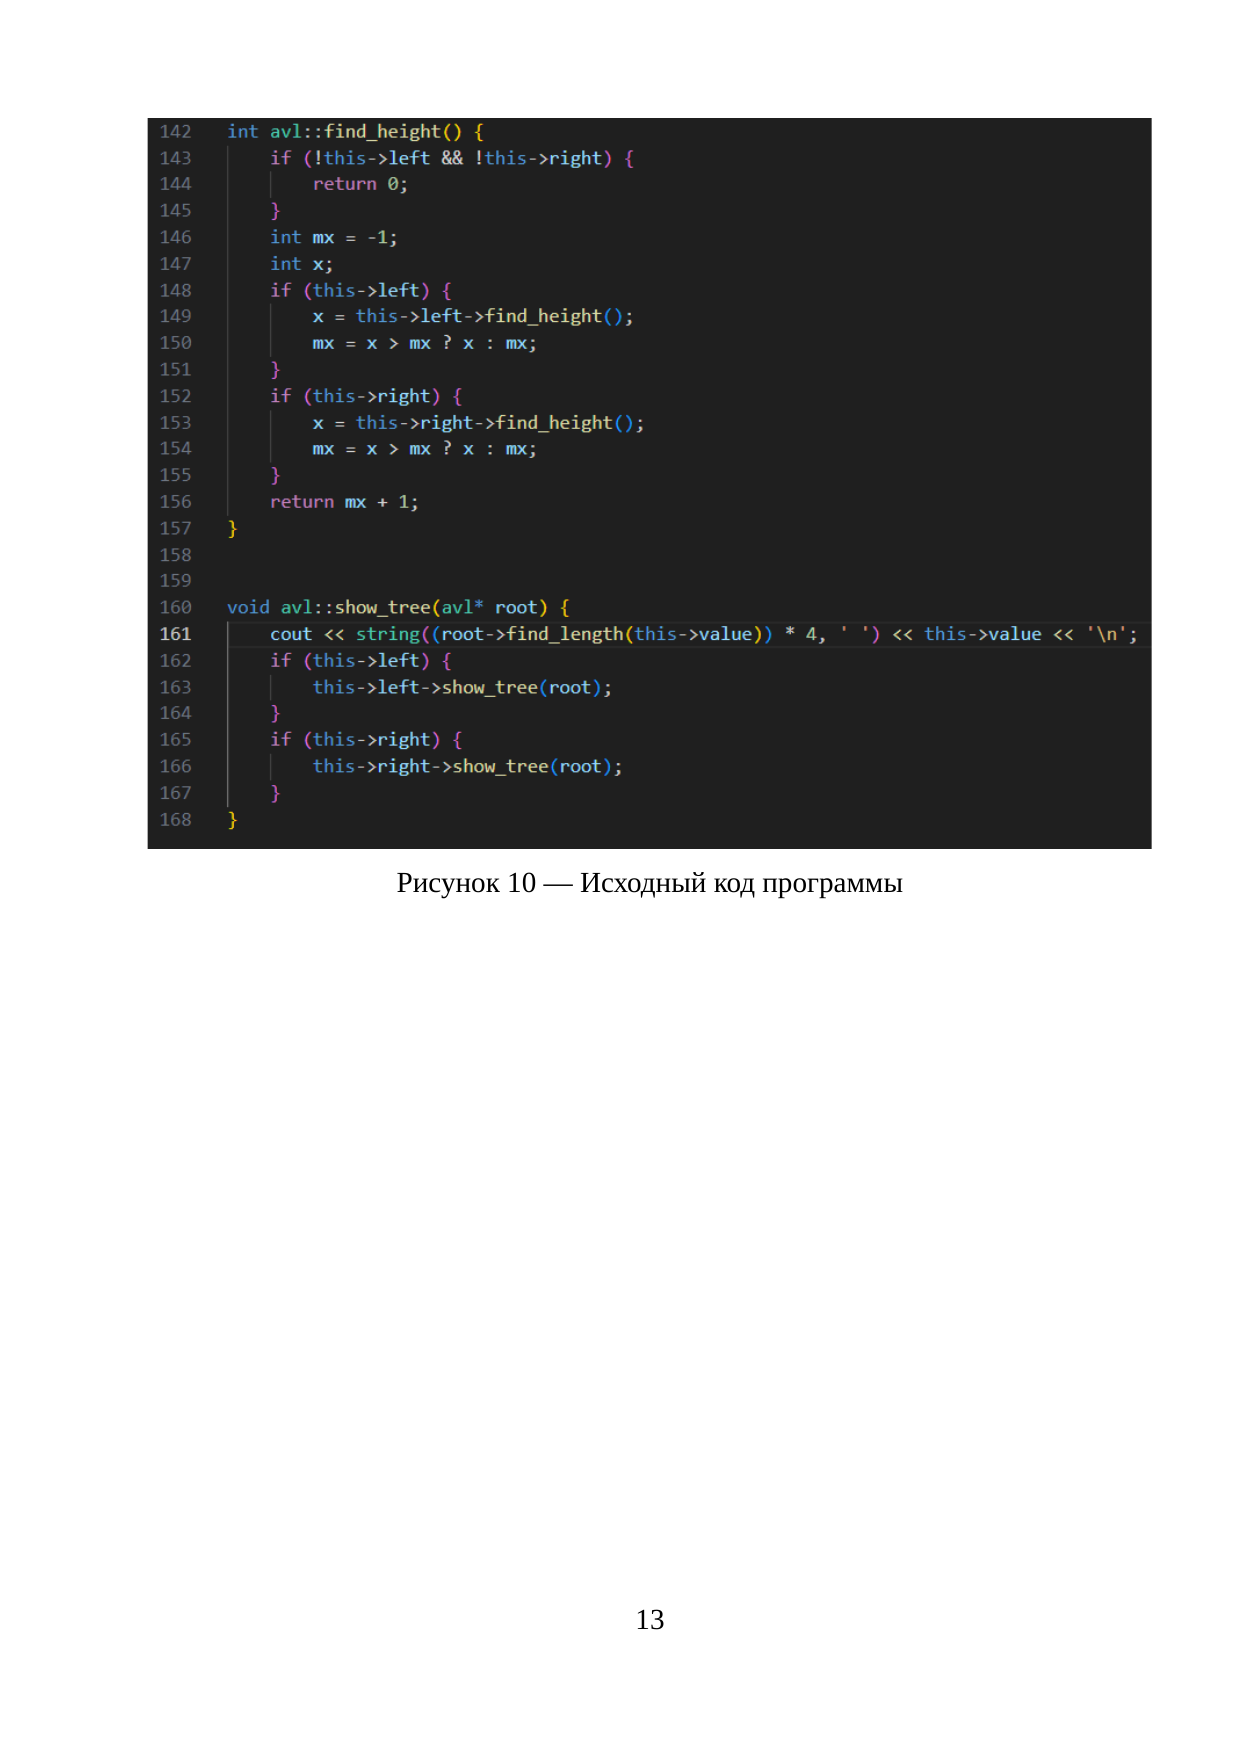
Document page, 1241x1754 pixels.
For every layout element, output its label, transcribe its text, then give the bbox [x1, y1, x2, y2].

picture [147, 118, 1152, 849]
text Рисунок 10 — Исходный код программы [148, 849, 1152, 899]
